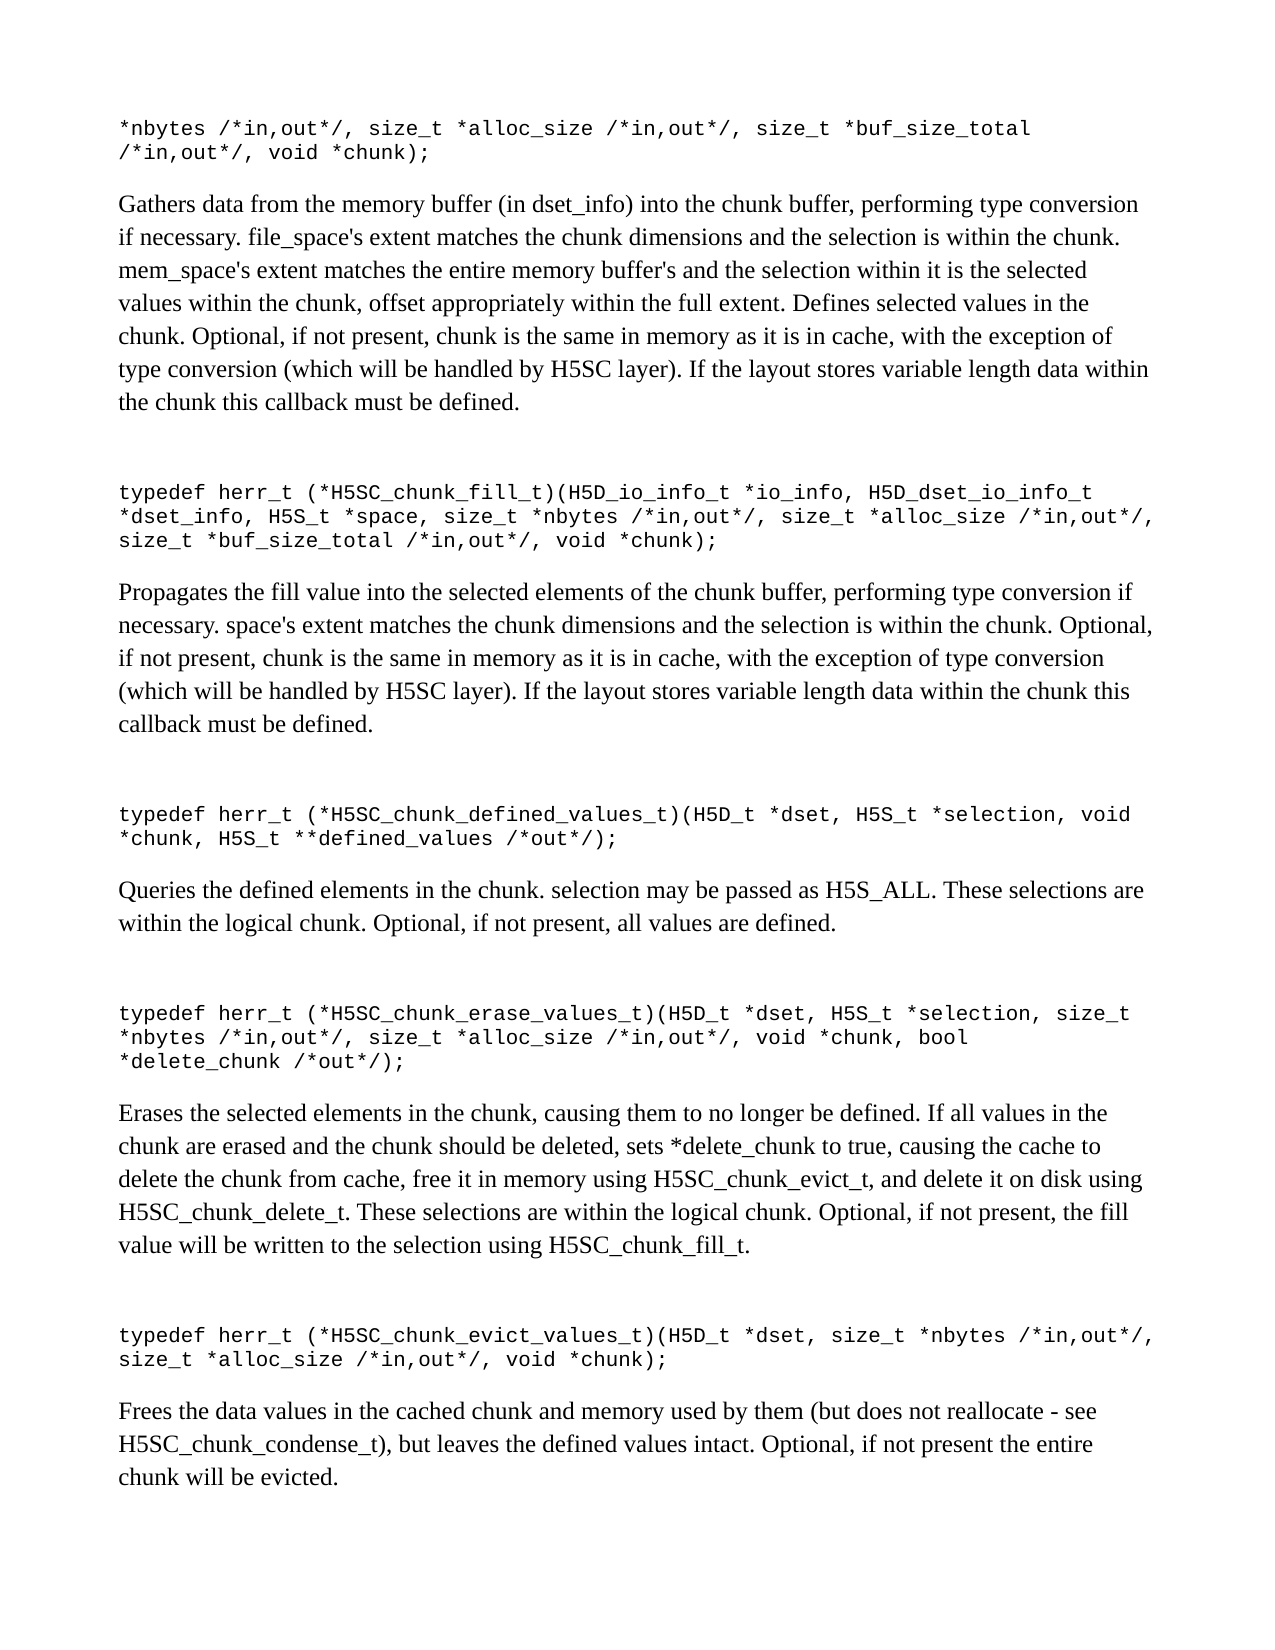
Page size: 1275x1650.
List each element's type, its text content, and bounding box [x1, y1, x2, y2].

text Gathers data from the memory buffer (in dset_info) into the chunk buffer, performing type conversion if necessary. file_space's extent matches the chunk dimensions and the selection is within the chunk. mem_space's extent matches the entire memory buffer's and the selection within it is the selected values within the chunk, offset appropriately within the full extent. Defines selected values in the chunk. Optional, if not present, chunk is the same in memory as it is in cache, with the exception of type conversion (which will be handled by H5SC layer). If the layout stores variable length data within the chunk this callback must be defined. [118, 189, 1157, 416]
text typedef herr_t (*H5SC_chunk_fill_t)(H5D_io_info_t *io_info, H5D_dset_io_info_t *dset_info, H5S_t *space, size_t *nbytes /*in,out*/, size_t *alloc_size /*in,out*/, size_t *buf_size_total /*in,out*/, void *chunk); [118, 482, 1157, 553]
text typedef herr_t (*H5SC_chunk_evict_values_t)(H5D_t *dset, size_t *nbytes /*in,out*/, size_t *alloc_size /*in,out*/, void *chunk); [118, 1325, 1157, 1373]
text Frees the data values in the cached chunk and memory used by them (but does not reallocate - see H5SC_chunk_condense_t), but leaves the defined values intact. Optional, if not present the entire chunk will be evicted. [118, 1396, 1157, 1491]
text Erases the selected elements in the chunk, causing them to no longer be defined. If all values in the chunk are erased and the chunk should be deleted, sets *delete_chunk to true, causing the cache to delete the chunk from cache, free it in memory using H5SC_chunk_evict_t, and delete it on disk using H5SC_chunk_delete_t. These selections are within the logical chunk. Optional, if not present, the fill value will be written to the selection using H5SC_chunk_fill_t. [118, 1098, 1157, 1259]
text typedef herr_t (*H5SC_chunk_erase_values_t)(H5D_t *dset, H5S_t *selection, size_t *nbytes /*in,out*/, size_t *alloc_size /*in,out*/, void *chunk, bool *delete_chunk /*out*/); [118, 1003, 1157, 1074]
text typedef herr_t (*H5SC_chunk_defined_values_t)(H5D_t *dset, H5S_t *selection, void *chunk, H5S_t **defined_values /*out*/); [118, 804, 1157, 852]
text Propagates the fill value into the selected elements of the chunk buffer, performing type conversion if necessary. space's extent matches the chunk dimensions and the selection is within the chunk. Optional, if not present, chunk is the same in memory as it is in cache, with the exception of type conversion (which will be handled by H5SC layer). If the layout stores variable length data within the chunk this callback must be defined. [118, 577, 1157, 738]
text *nbytes /*in,out*/, size_t *alloc_size /*in,out*/, size_t *buf_size_total /*in,out*/, void *chunk); [118, 118, 1157, 165]
text Queries the defined elements in the chunk. selection may be passed as H5S_ALL. These selections are within the logical chunk. Optional, if not present, all values are defined. [118, 875, 1157, 937]
